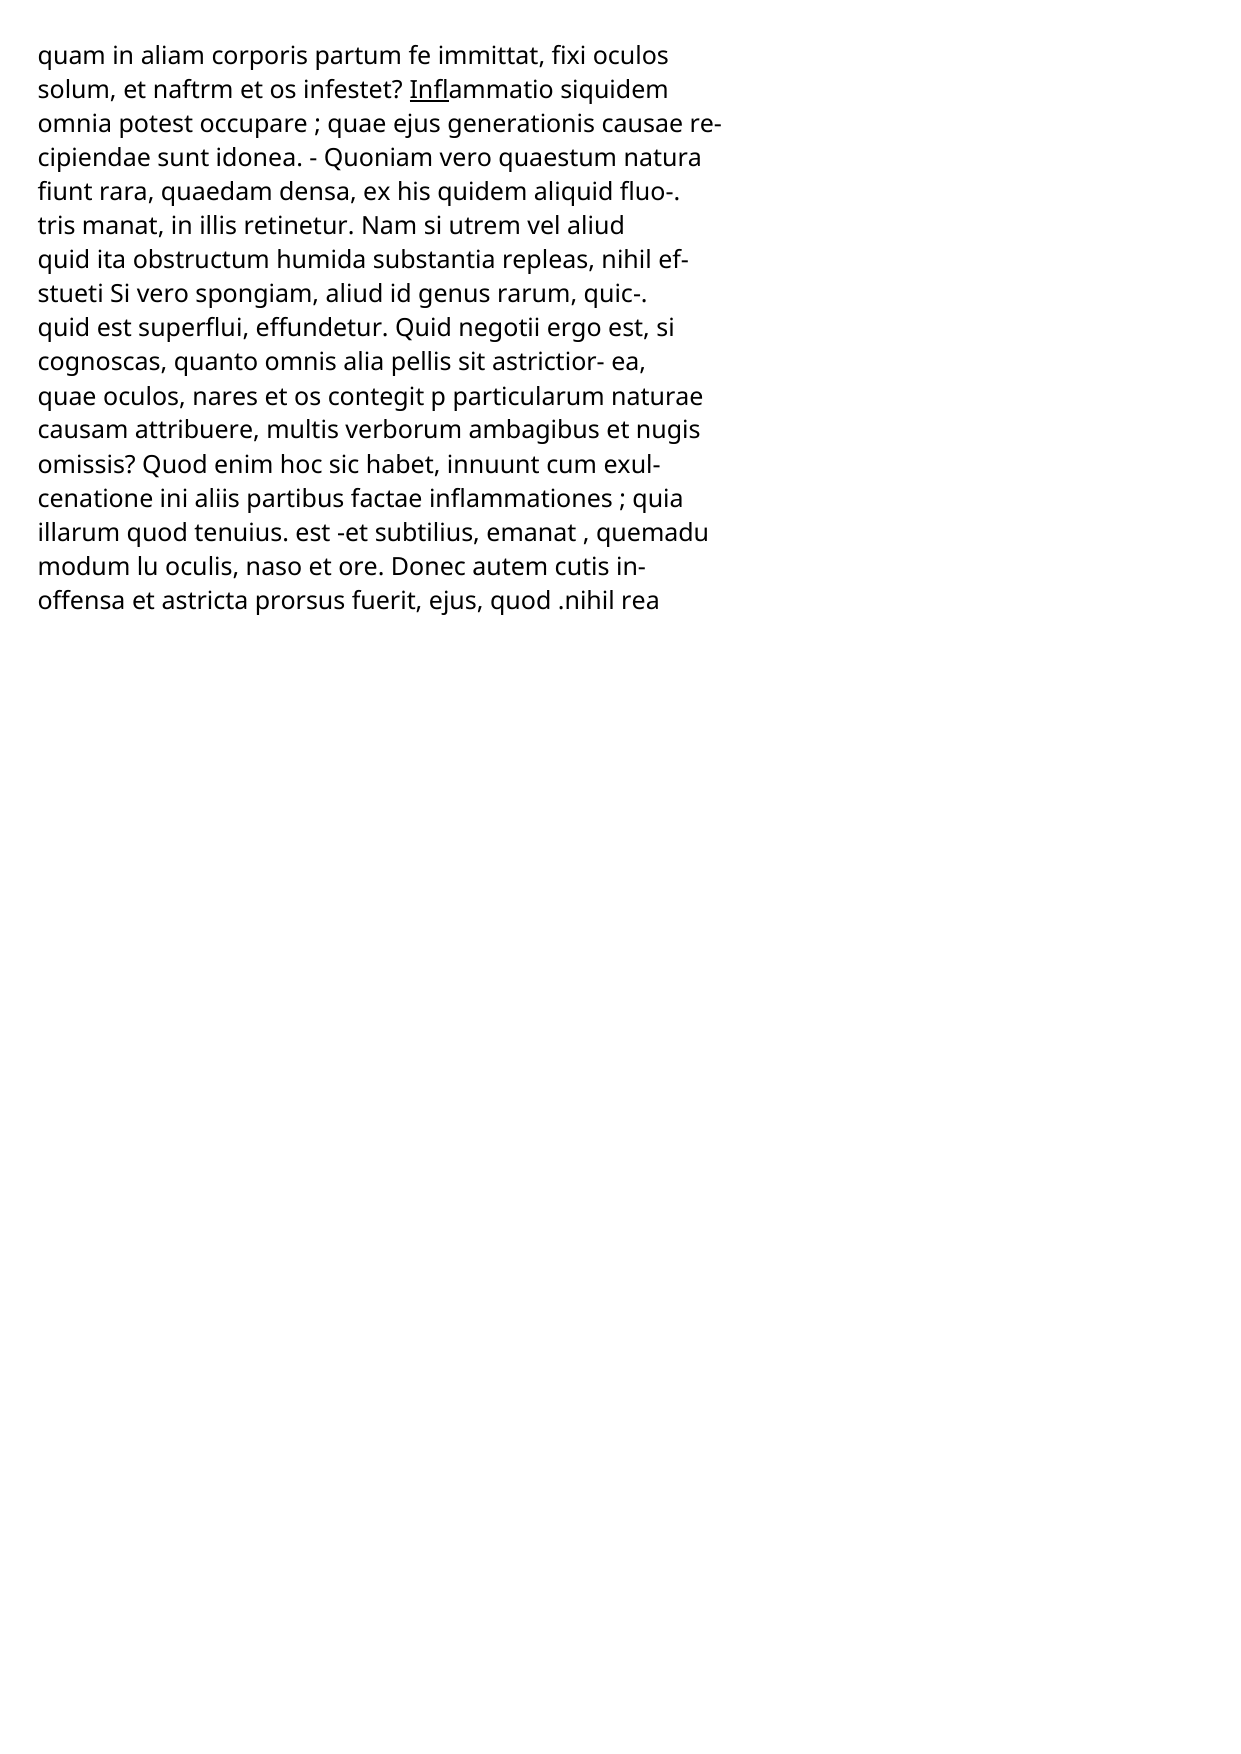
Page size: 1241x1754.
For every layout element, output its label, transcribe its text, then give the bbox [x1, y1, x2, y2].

text quam in aliam corporis partum fe immittat, fixi oculos solum, et naftrm et os infestet? Inflammatio siquidem omnia potest occupare ; quae ejus generationis causae re- cipiendae sunt idonea. - Quoniam vero quaestum natura fiunt rara, quaedam densa, ex his quidem aliquid fluo-. tris manat, in illis retinetur. Nam si utrem vel aliud quid ita obstructum humida substantia repleas, nihil ef- stueti Si vero spongiam, aliud id genus rarum, quic-. quid est superflui, effundetur. Quid negotii ergo est, si cognoscas, quanto omnis alia pellis sit astrictior- ea, quae oculos, nares et os contegit p particularum naturae causam attribuere, multis verborum ambagibus et nugis omissis? Quod enim hoc sic habet, innuunt cum exul- cenatione ini aliis partibus factae inflammationes ; quia illarum quod tenuius. est -et subtilius, emanat , quemadu modum lu oculis, naso et ore. Donec autem cutis in- offensa et astricta prorsus fuerit, ejus, quod .nihil rea [37, 37, 1203, 617]
